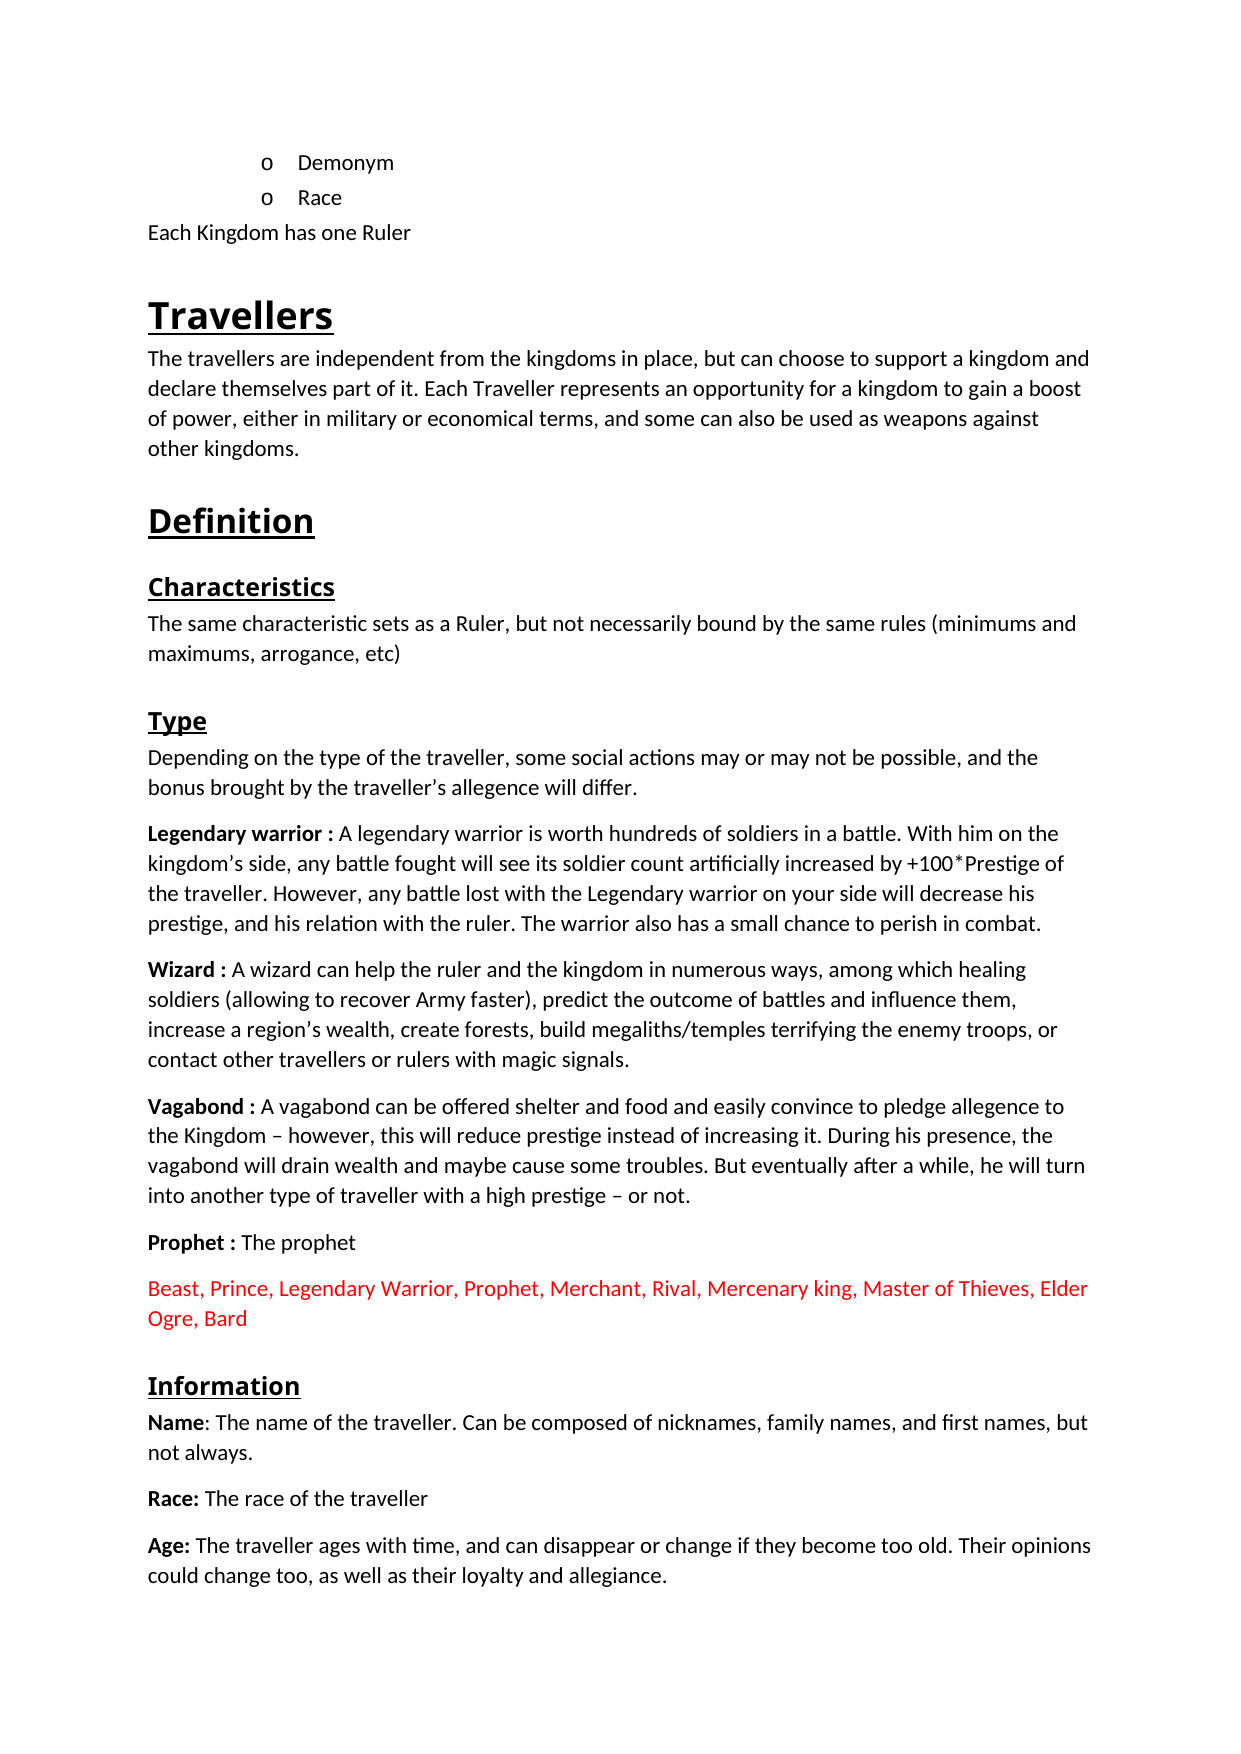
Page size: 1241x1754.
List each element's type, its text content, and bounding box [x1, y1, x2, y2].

text The same characteristic sets as a Ruler, but not necessarily bound by the same rules (minimums and maximums, arrogance, etc) [148, 609, 1093, 667]
subtitle Type [148, 703, 1093, 738]
text Depending on the type of the traveller, some social actions may or may not be possible, and the bonus brought by the traveller’s allegence will differ. [148, 743, 1093, 801]
text Beast, Prince, Legendary Warrior, Prophet, Merchant, Rival, Mercenary king, Master of Thieves, Elder Ogre, Bard [148, 1274, 1093, 1332]
text Prophet : The prophet [148, 1228, 1093, 1256]
text Wizard : A wizard can help the ruler and the kingdom in numerous ways, among which healing soldiers (allowing to recover Army faster), predict the outcome of battles and influence them, increase a region’s wealth, create forests, build megaliths/temples terrifying the enemy troops, or contact other travellers or rulers with magic signals. [148, 956, 1093, 1073]
text Legendary warrior : A legendary warrior is worth hundreds of soldiers in a battle. With him on the kingdom’s side, any battle fought will see its soldier count artificially increased by +100*Prestige of the traveller. However, any battle lost with the Legendary warrior on your side will decrease his prestige, and his relation with the ruler. The warrior also has a small chance to perish in combat. [148, 819, 1093, 937]
text Age: The traveller ages with time, and can disappear or change if they become too old. Their opinions could change too, as well as their loyalty and allegiance. [148, 1531, 1093, 1589]
text Each Kingdom has one Ruler [148, 218, 1093, 246]
list Race [260, 183, 1093, 212]
subtitle Characteristics [148, 570, 1093, 604]
text Vagabond : A vagabond can be offered shelter and food and easily convince to pledge allegence to the Kingdom – however, this will reduce prestige instead of increasing it. During his presence, the vagabond will drain wealth and maybe cause some troubles. But eventually after a while, he will turn into another type of traveller with a high prestige – or not. [148, 1092, 1093, 1209]
text Name: The name of the traveller. Can be composed of nicknames, family names, and first names, but not always. [148, 1408, 1093, 1466]
subtitle Definition [148, 498, 1093, 543]
text The travellers are independent from the kingdoms in place, but can choose to support a kingdom and declare themselves part of it. Each Traveller represents an opportunity for a kingdom to gain a boost of power, either in military or economical terms, and some can also be used as weapons against other kingdoms. [148, 344, 1093, 462]
subtitle Information [148, 1369, 1093, 1403]
list Demonym [260, 148, 1093, 177]
text Race: The race of the traveller [148, 1484, 1093, 1512]
subtitle Travellers [148, 289, 1093, 340]
